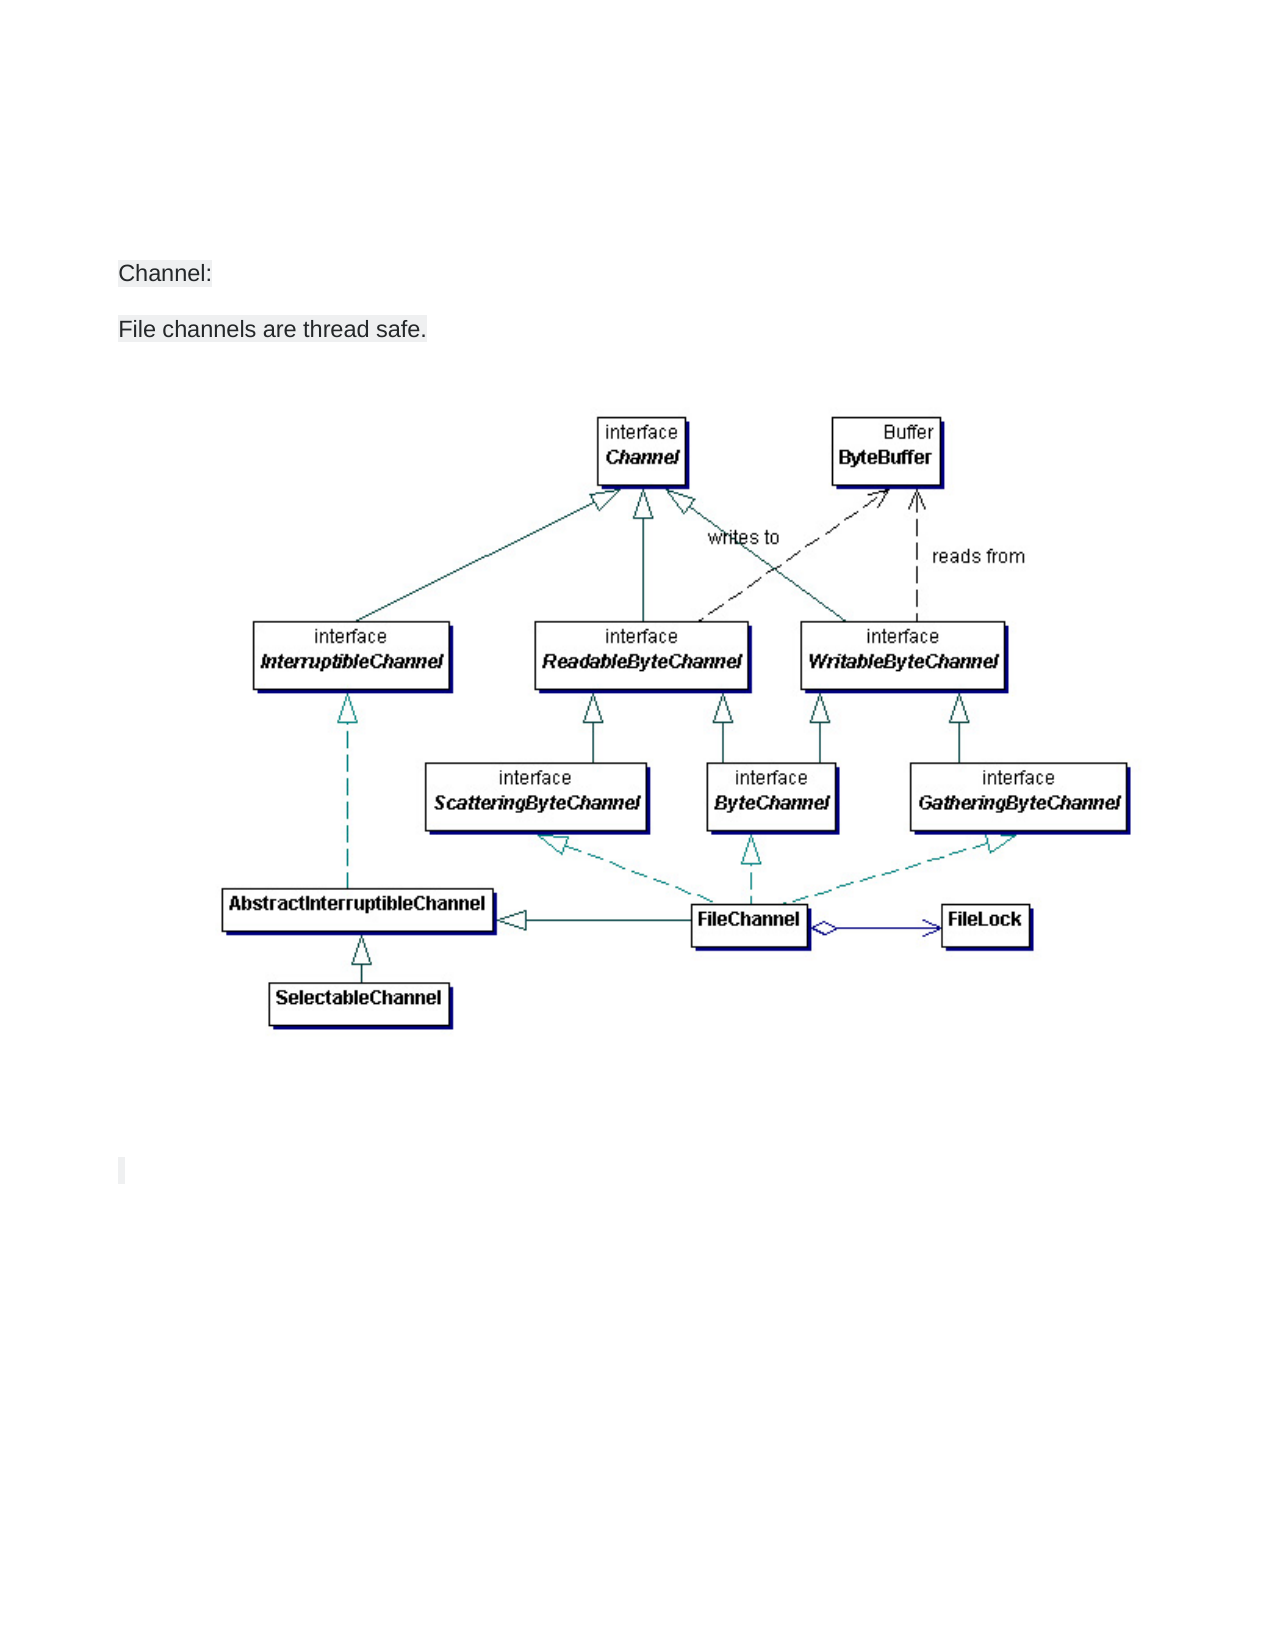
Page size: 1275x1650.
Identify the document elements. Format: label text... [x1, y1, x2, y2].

text File channels are thread safe. [118, 315, 1157, 342]
text Channel: [118, 260, 1157, 287]
